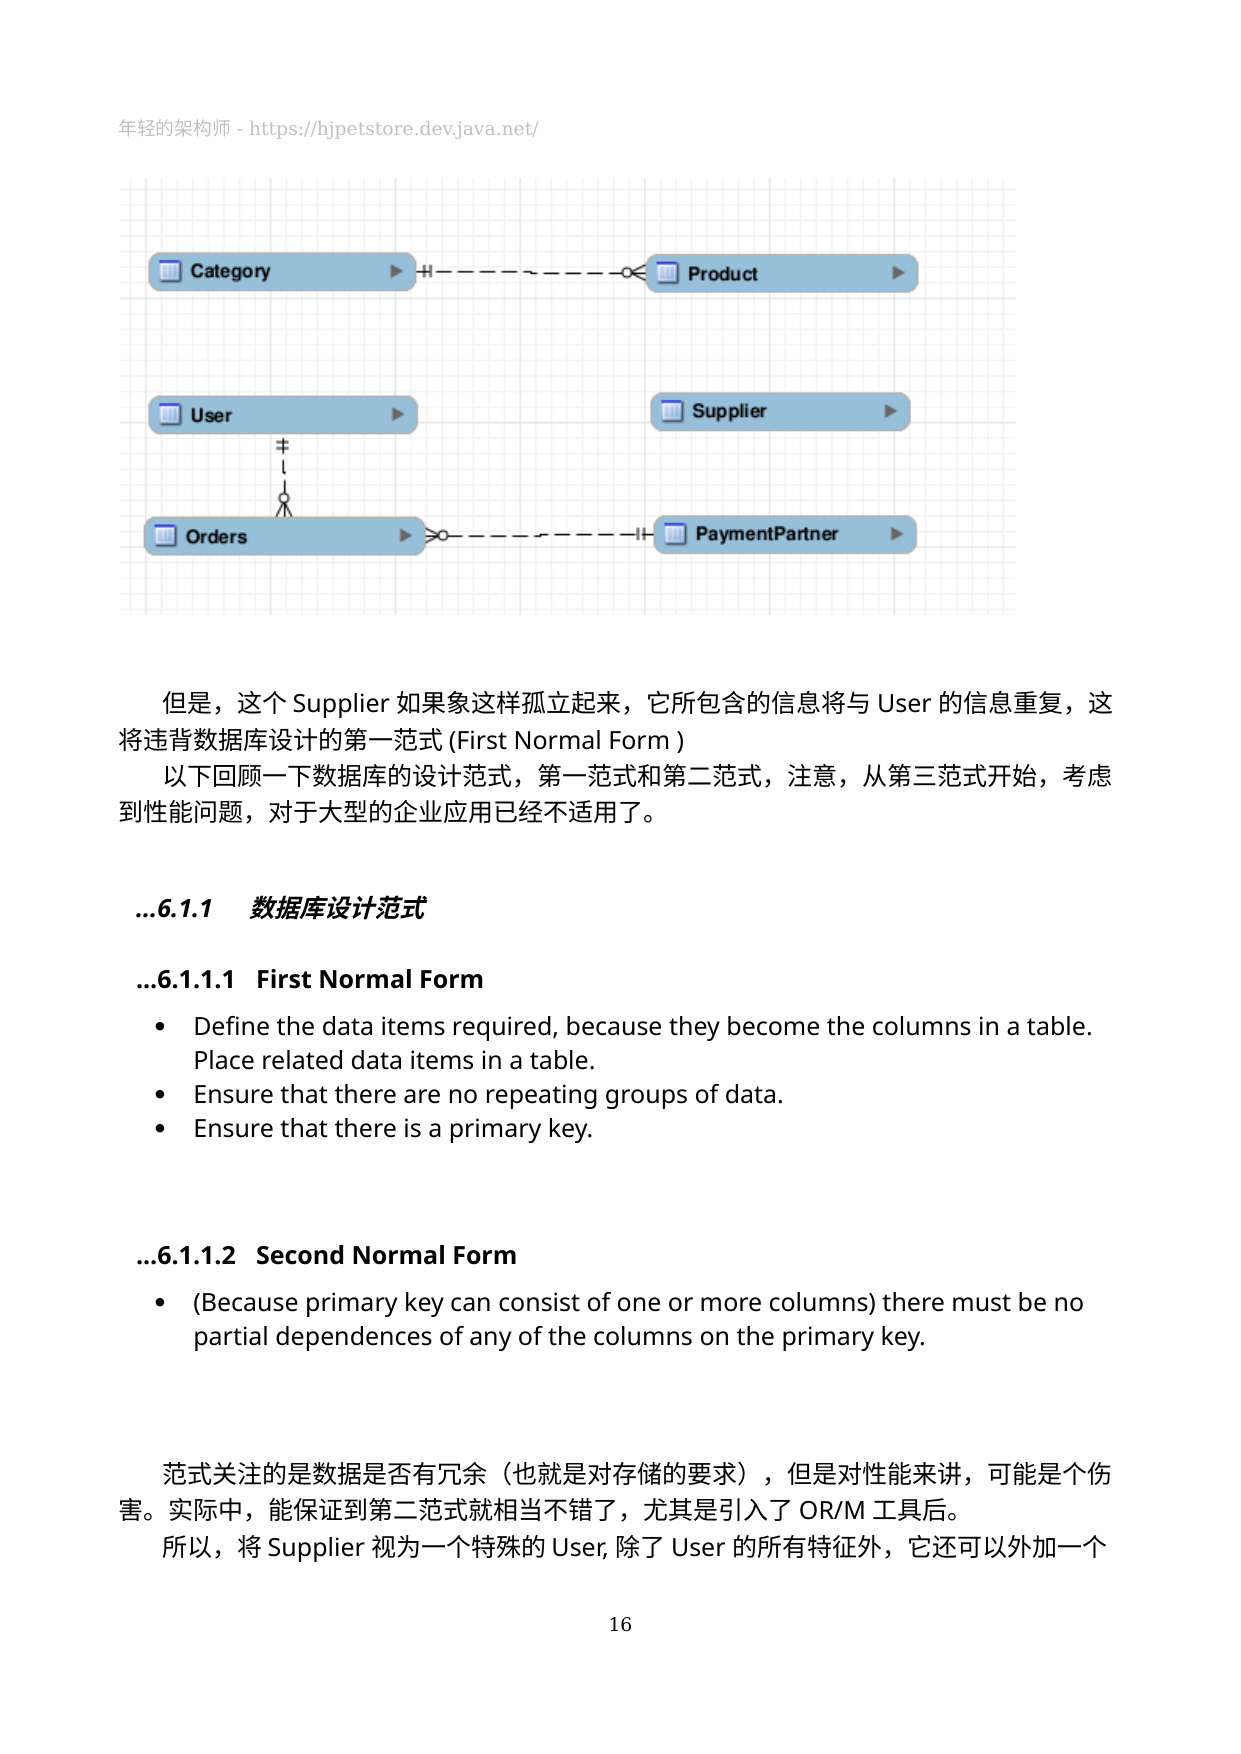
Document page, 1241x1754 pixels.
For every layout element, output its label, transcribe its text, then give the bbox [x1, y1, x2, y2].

subtitle 数据库设计范式 [136, 888, 1122, 924]
list Ensure that there are no repeating groups of data. [156, 1076, 1122, 1111]
list (Because primary key can consist of one or more columns) there must be no partial dependences of any of the columns on the primary key. [156, 1284, 1122, 1352]
picture [119, 178, 1017, 615]
list Ensure that there is a primary key. [156, 1111, 1122, 1144]
text 范式关注的是数据是否有冗余（也就是对存储的要求），但是对性能来讲，可能是个伤害。实际中，能保证到第二范式就相当不错了，尤其是引入了 OR/M 工具后。 [118, 1454, 1122, 1527]
text 但是，这个 Supplier 如果象这样孤立起来，它所包含的信息将与 User 的信息重复，这将违背数据库设计的第一范式 (First Normal Form ) [118, 684, 1122, 756]
text 所以，将 Supplier 视为一个特殊的User, 除了 User 的所有特征外，它还可以外加一个 [118, 1527, 1122, 1563]
list Define the data items required, because they become the columns in a table. Place related data items in a table. [156, 1008, 1122, 1076]
text 以下回顾一下数据库的设计范式，第一范式和第二范式，注意，从第三范式开始，考虑到性能问题，对于大型的企业应用已经不适用了。 [118, 756, 1122, 829]
subtitle First Normal Form [136, 962, 1122, 996]
subtitle Second Normal Form [136, 1238, 1122, 1272]
